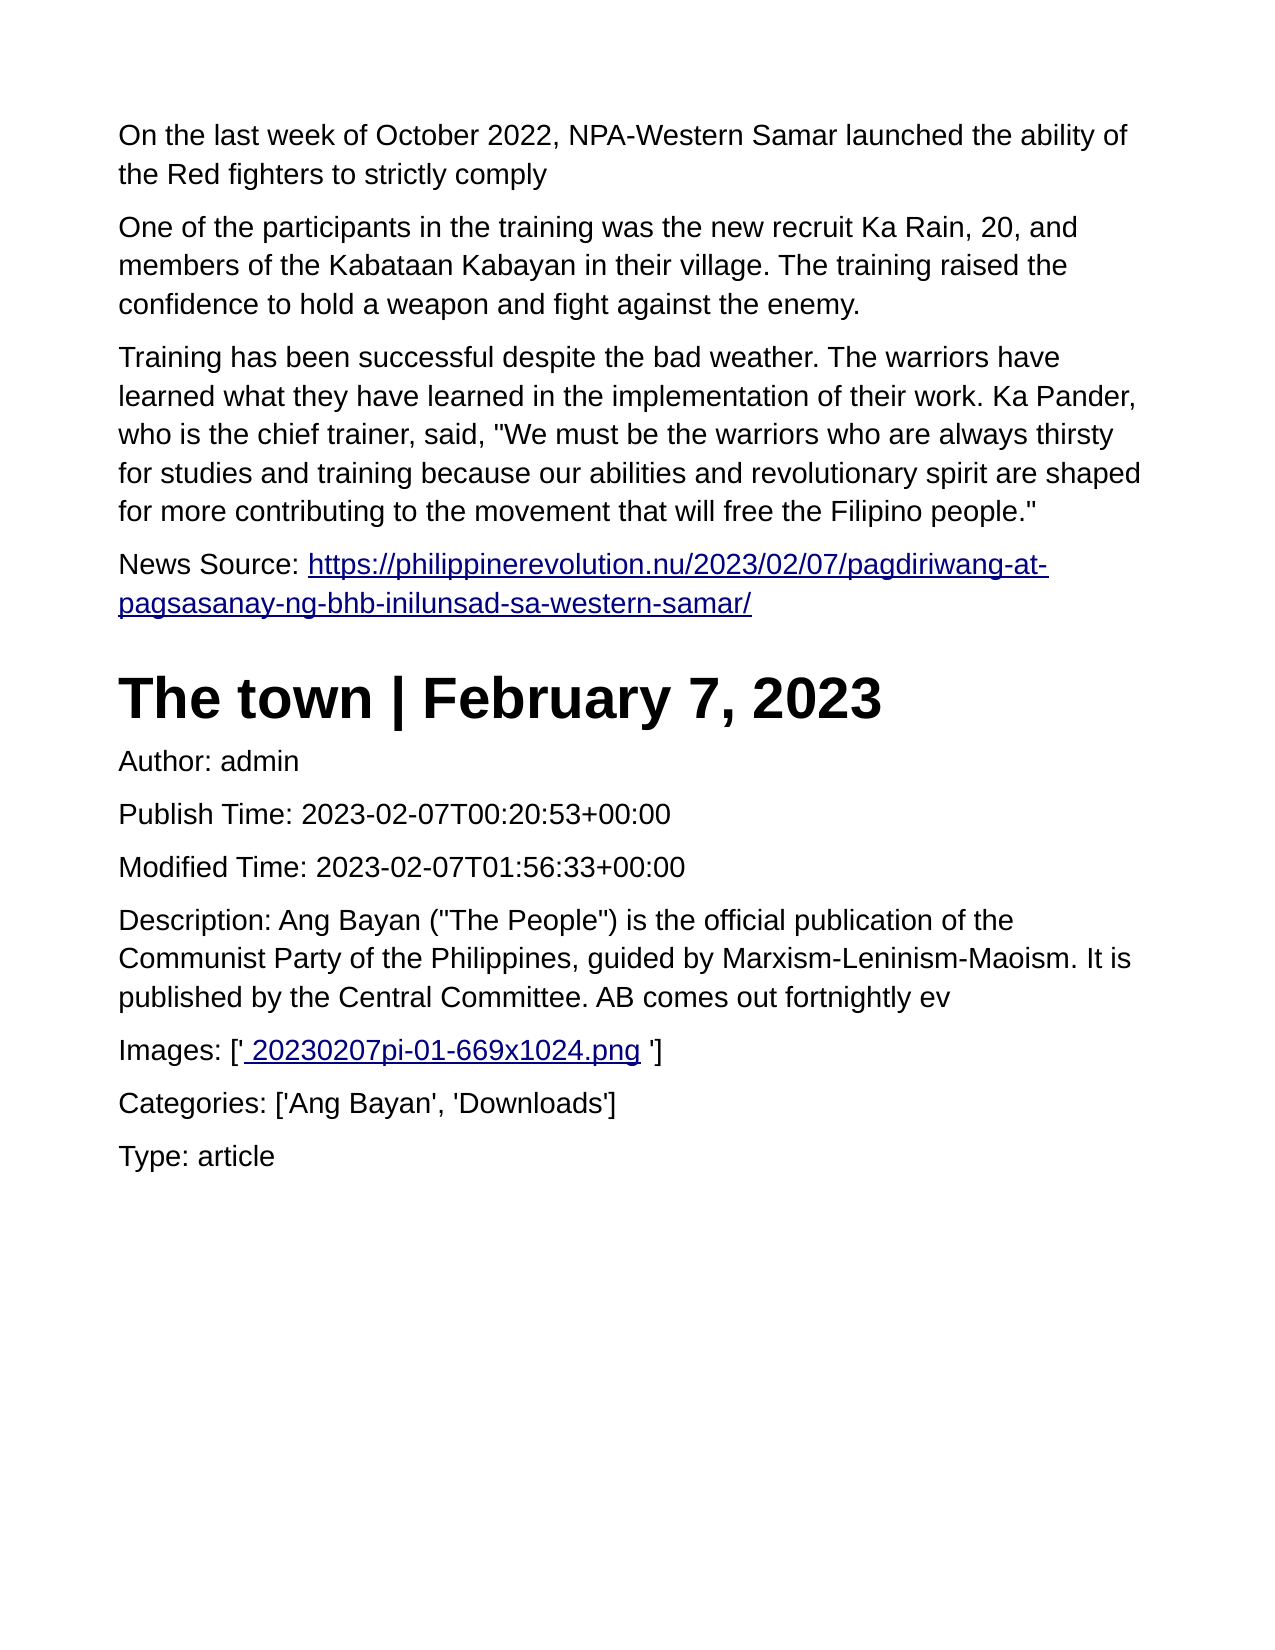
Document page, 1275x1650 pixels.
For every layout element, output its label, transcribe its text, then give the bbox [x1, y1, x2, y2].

text Modified Time: 2023-02-07T01:56:33+00:00 [118, 850, 1157, 883]
text One of the participants in the training was the new recruit Ka Rain, 20, and members of the Kabataan Kabayan in their village. The training raised the confidence to hold a weapon and fight against the enemy. [118, 210, 1157, 320]
text Description: Ang Bayan ("The People") is the official publication of the Communist Party of the Philippines, guided by Marxism-Leninism-Maoism. It is published by the Central Committee. AB comes out fortnightly ev [118, 903, 1157, 1013]
text Images: [' 20230207pi-01-669x1024.png '] [118, 1033, 1157, 1067]
text Categories: ['Ang Bayan', 'Downloads'] [118, 1086, 1157, 1120]
subtitle The town | February 7, 2023 [118, 664, 1157, 731]
text On the last week of October 2022, NPA-Western Samar launched the ability of the Red fighters to strictly comply [118, 118, 1157, 190]
text Training has been successful despite the bad weather. The warriors have learned what they have learned in the implementation of their work. Ka Pander, who is the chief trainer, said, "We must be the warriors who are always thirsty for studies and training because our abilities and revolutionary spirit are shaped for more contributing to the movement that will free the Filipino people." [118, 340, 1157, 528]
text Publish Time: 2023-02-07T00:20:53+00:00 [118, 797, 1157, 830]
text Type: article [118, 1139, 1157, 1173]
text News Source: https://philippinerevolution.nu/2023/02/07/pagdiriwang-at-pagsasanay-ng-bhb-inilunsad-sa-western-samar/ [118, 547, 1157, 619]
text Author: admin [118, 743, 1157, 777]
